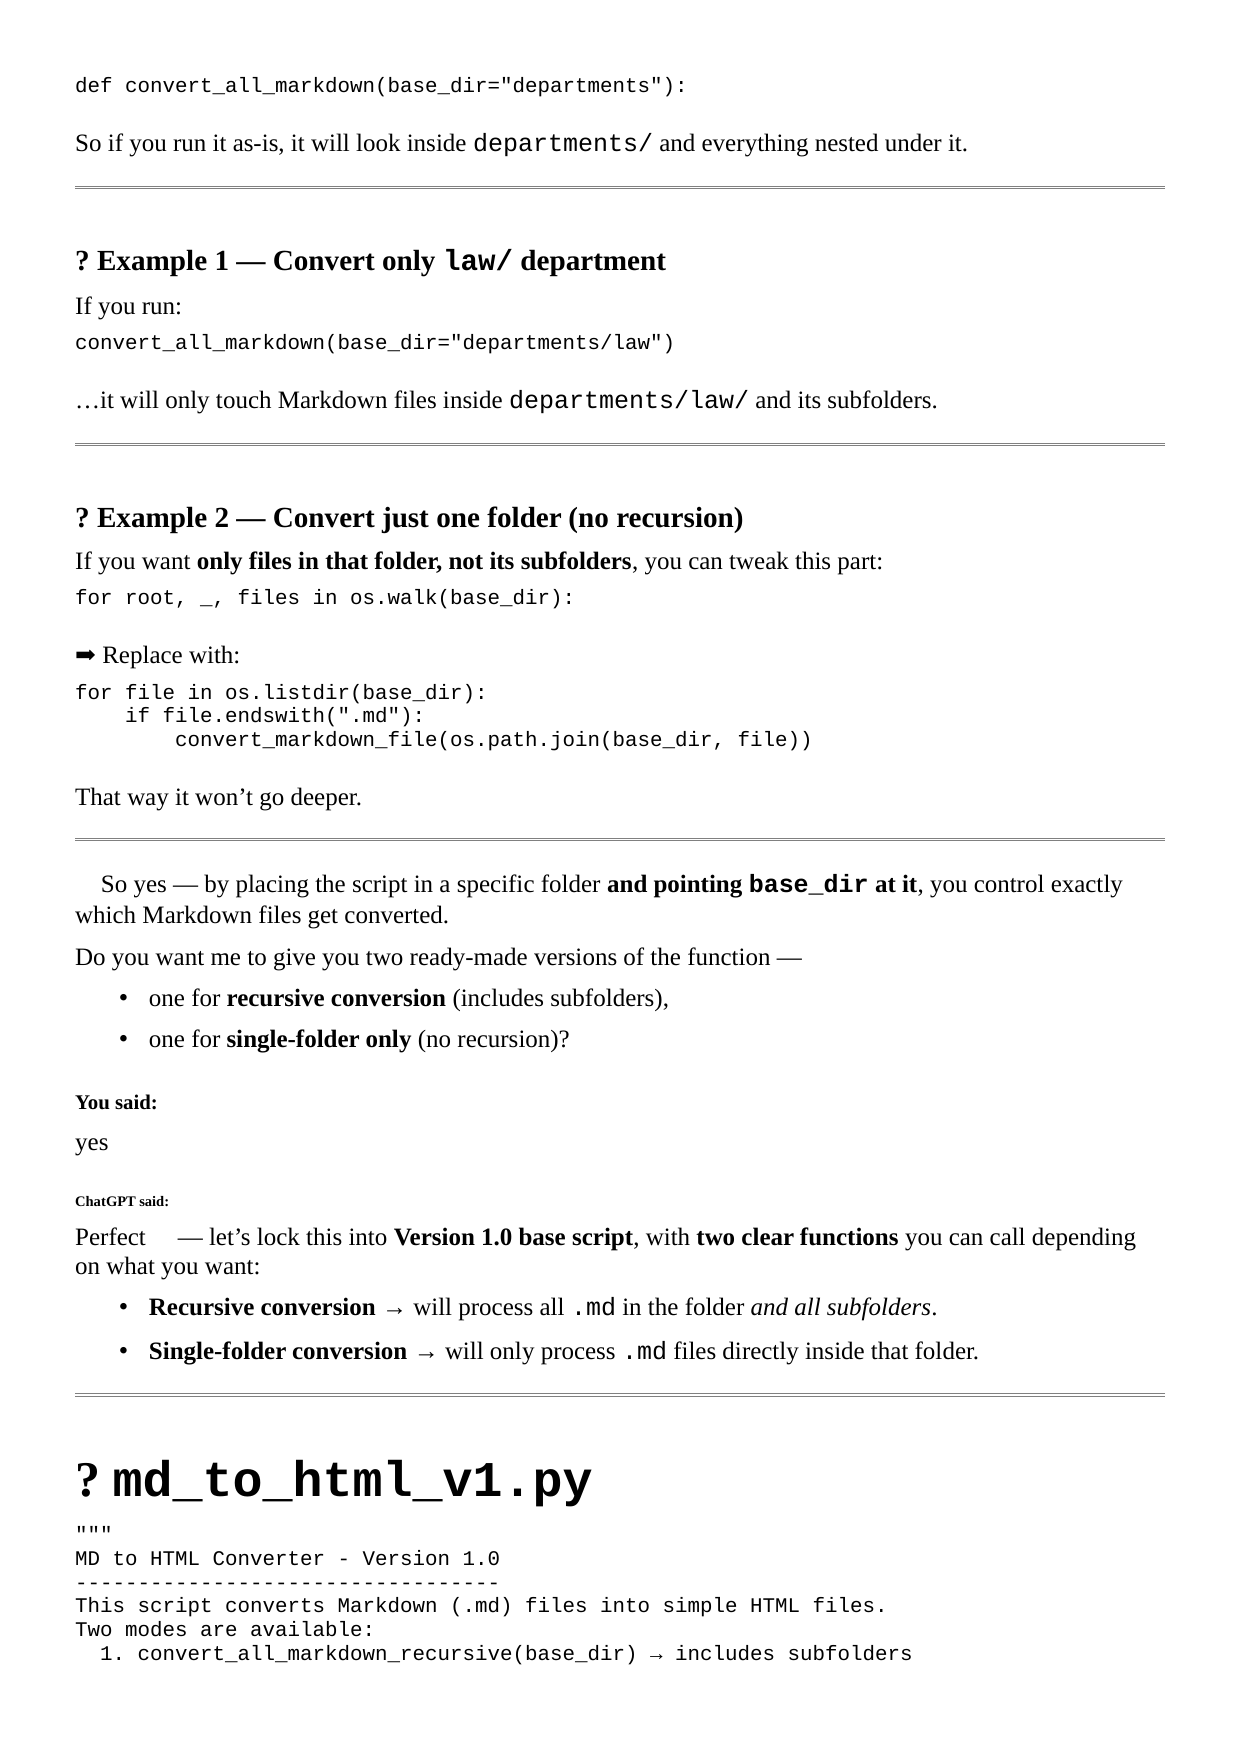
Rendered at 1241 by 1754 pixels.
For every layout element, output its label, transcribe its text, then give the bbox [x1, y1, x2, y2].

text 1. convert_all_markdown_recursive(base_dir) → includes subfolders [75, 1643, 1165, 1666]
text ---------------------------------- [75, 1572, 1165, 1595]
text def convert_all_markdown(base_dir="departments"): [75, 75, 1165, 99]
text for file in os.listdir(base_dir): [75, 682, 1165, 705]
text ➡️ Replace with: [75, 640, 1165, 669]
text MD to HTML Converter - Version 1.0 [75, 1548, 1165, 1572]
text convert_markdown_file(os.path.join(base_dir, file)) [75, 729, 1165, 753]
list Recursive conversion → will process all .md in the folder and all subfolders. [119, 1292, 1165, 1323]
text for root, _, files in os.walk(base_dir): [75, 587, 1165, 611]
list Single-folder conversion → will only process .md files directly inside that folder. [119, 1336, 1165, 1367]
text If you want only files in that folder, not its subfolders, you can tweak this part: [75, 546, 1165, 575]
list one for single-folder only (no recursion)? [119, 1024, 1165, 1053]
text Do you want me to give you two ready-made versions of the function — [75, 942, 1165, 970]
text So if you run it as-is, it will look inside departments/ and everything nested under it. [75, 128, 1165, 159]
text If you run: [75, 291, 1165, 320]
text if file.endswith(".md"): [75, 705, 1165, 729]
subtitle ? Example 1 — Convert only law/ department [75, 243, 1165, 279]
text ✅ So yes — by placing the script in a specific folder and pointing base_dir at it, you control exactly which Markdown files get converted. [75, 869, 1165, 929]
text convert_all_markdown(base_dir="departments/law") [75, 332, 1165, 356]
text This script converts Markdown (.md) files into simple HTML files. [75, 1595, 1165, 1619]
text …it will only touch Markdown files inside departments/law/ and its subfolders. [75, 386, 1165, 416]
text Two modes are available: [75, 1619, 1165, 1643]
subtitle You said: [75, 1090, 1165, 1114]
text Perfect ✅ — let’s lock this into Version 1.0 base script, with two clear functions you can call depending on what you want: [75, 1222, 1165, 1280]
text That way it won’t go deeper. [75, 782, 1165, 811]
text """ [75, 1524, 1165, 1548]
list one for recursive conversion (includes subfolders), [119, 983, 1165, 1012]
subtitle ChatGPT said: [75, 1193, 1165, 1210]
text yes [75, 1127, 1165, 1156]
subtitle ? Example 2 — Convert just one folder (no recursion) [75, 500, 1165, 533]
subtitle ? md_to_html_v1.py [75, 1450, 1165, 1512]
